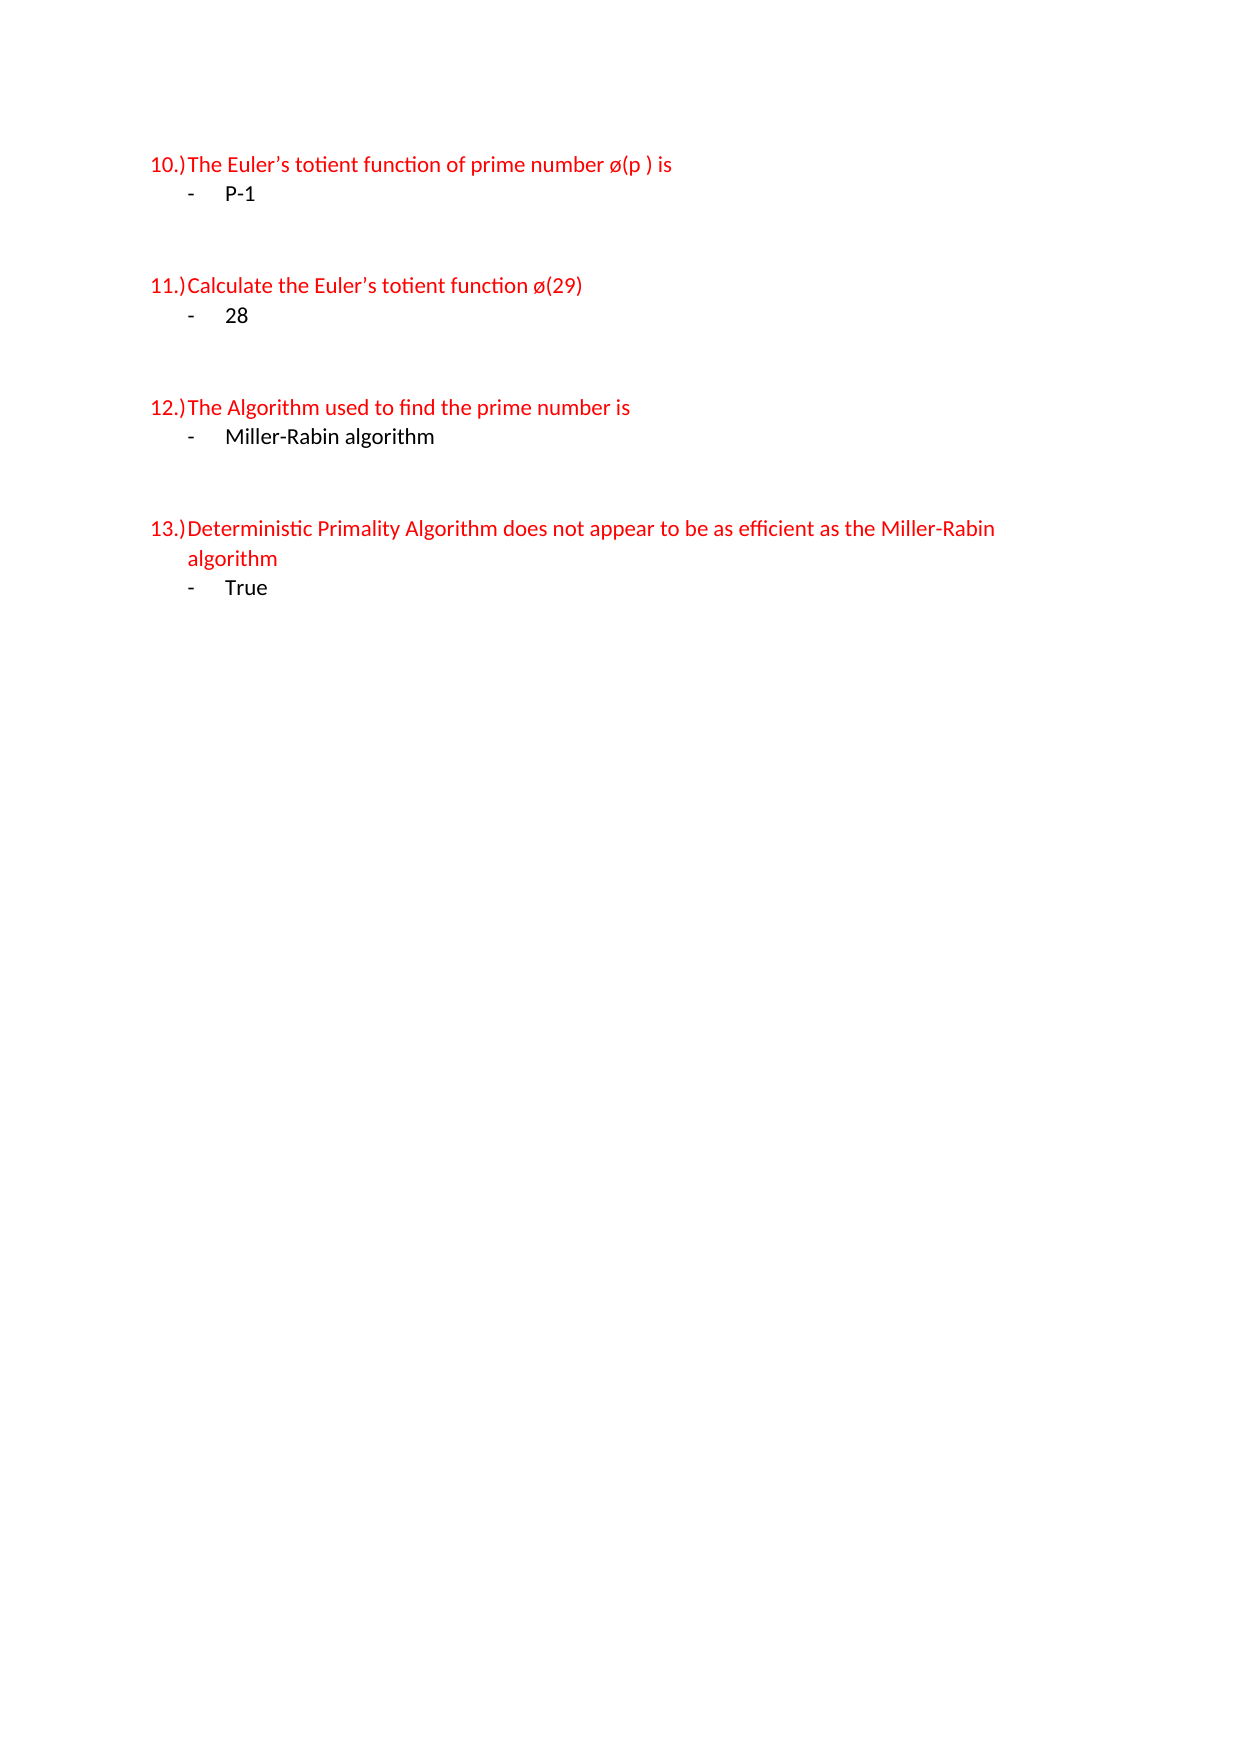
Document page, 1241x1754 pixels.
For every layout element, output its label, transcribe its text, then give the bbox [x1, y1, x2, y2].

list 28 [187, 301, 1090, 329]
list P-1 [187, 179, 1090, 207]
list True [187, 573, 1090, 601]
list Miller-Rabin algorithm [187, 422, 1090, 450]
list The Algorithm used to find the prime number is [150, 393, 1090, 421]
list Calculate the Euler’s totient function ø(29) [150, 271, 1090, 299]
list The Euler’s totient function of prime number ø(p ) is [150, 150, 1090, 178]
list Deterministic Primality Algorithm does not appear to be as efficient as the Miller-Rabin algorithm [150, 514, 1090, 572]
